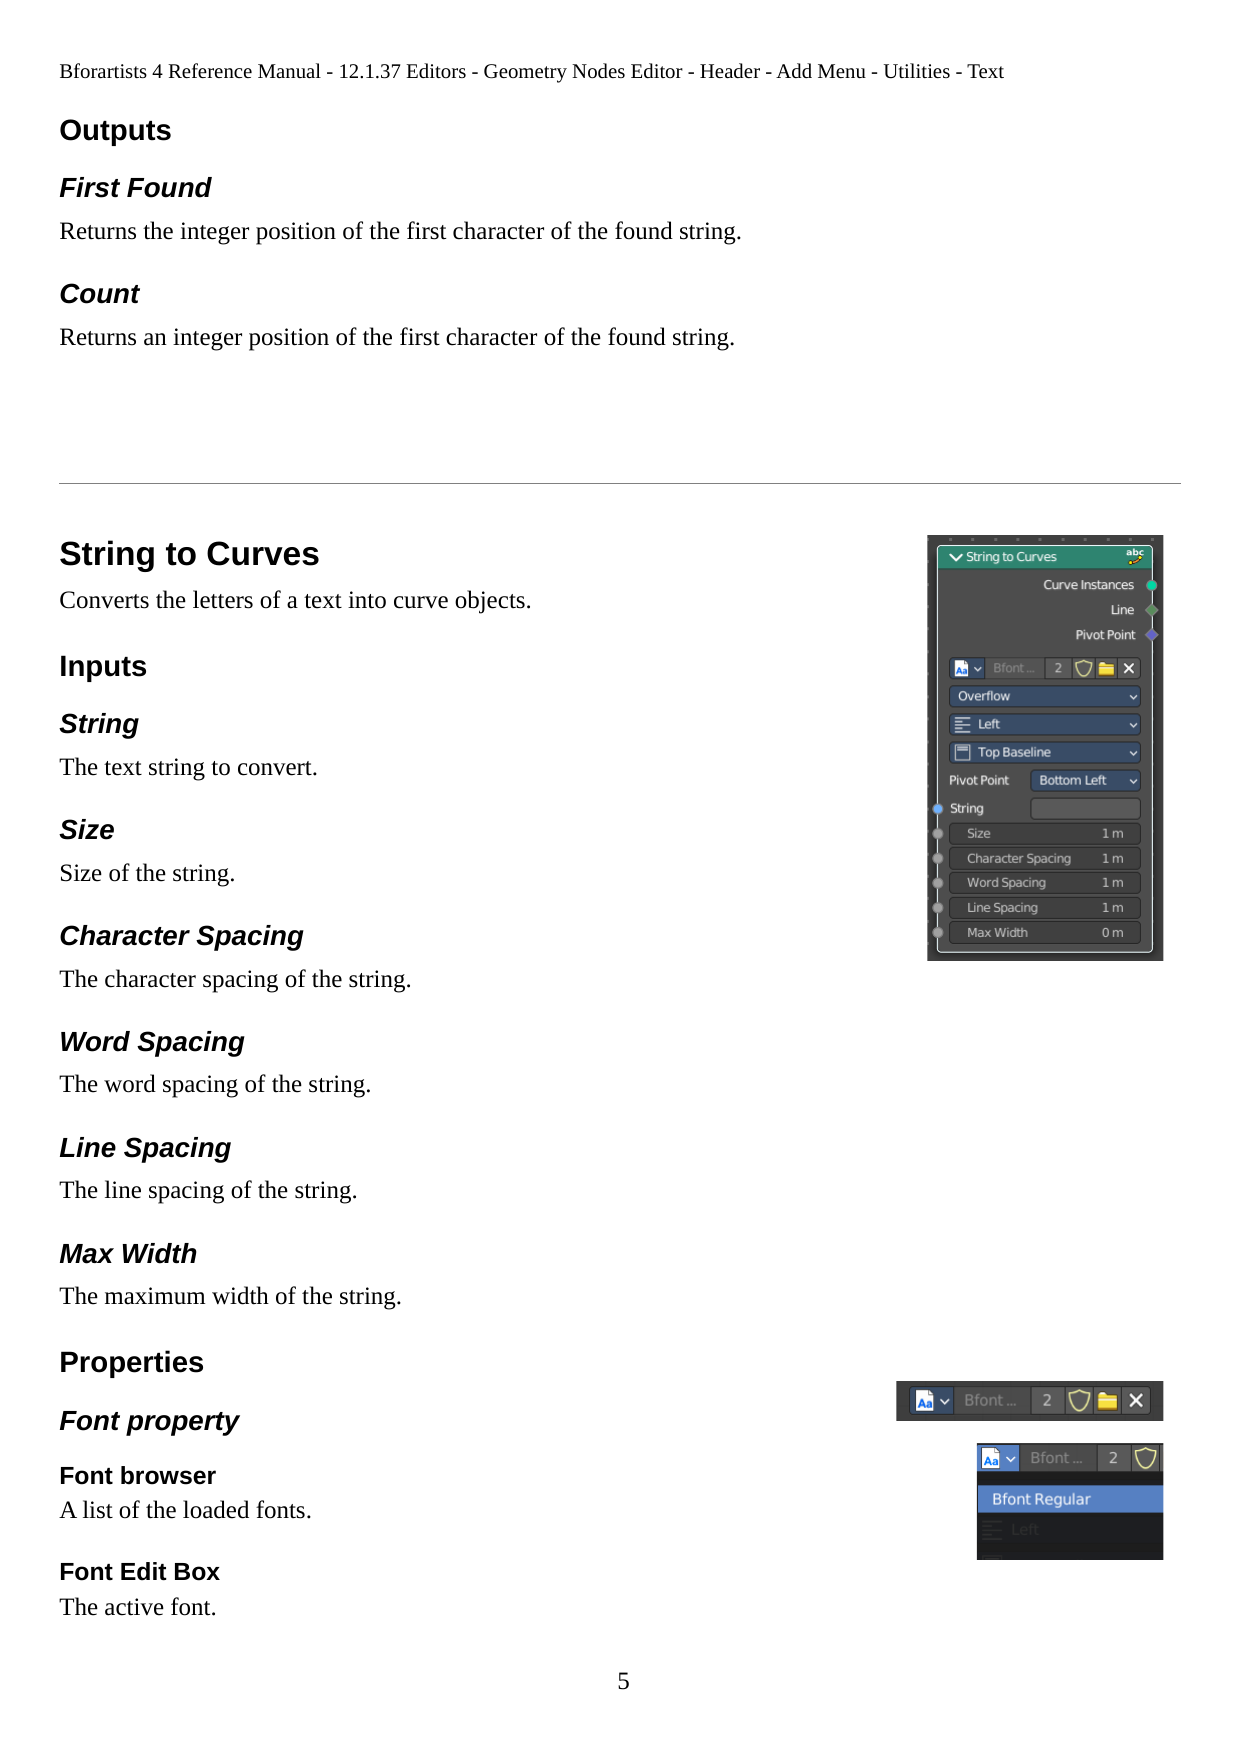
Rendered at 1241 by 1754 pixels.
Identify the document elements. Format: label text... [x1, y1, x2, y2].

subtitle String [59, 707, 927, 739]
subtitle Font browser [59, 1461, 976, 1489]
text Returns the integer position of the first character of the found string. [59, 216, 1181, 244]
subtitle Properties [59, 1345, 1181, 1379]
text A list of the loaded fonts. [59, 1496, 976, 1524]
subtitle [1164, 1461, 1181, 1489]
subtitle Word Spacing [59, 1025, 1181, 1057]
subtitle [1164, 707, 1181, 739]
text The character spacing of the string. [59, 964, 1181, 992]
subtitle String to Curves [59, 534, 1181, 572]
text [1164, 858, 1181, 886]
picture [976, 1443, 1164, 1560]
subtitle First Found [59, 171, 1181, 203]
subtitle Count [59, 277, 1181, 309]
subtitle Character Spacing [59, 919, 927, 951]
subtitle [1164, 813, 1181, 845]
subtitle Font Edit Box [59, 1557, 1181, 1586]
text The active font. [59, 1592, 1181, 1621]
subtitle Inputs [59, 649, 927, 682]
text Size of the string. [59, 858, 927, 886]
text The word spacing of the string. [59, 1069, 1181, 1098]
text The text string to convert. [59, 752, 927, 781]
text Converts the letters of a text into curve objects. [59, 585, 927, 614]
subtitle Outputs [59, 113, 1181, 146]
subtitle [1164, 919, 1181, 951]
text The maximum width of the string. [59, 1281, 1181, 1310]
text The line spacing of the string. [59, 1176, 1181, 1204]
subtitle Max Width [59, 1237, 1181, 1269]
subtitle Line Spacing [59, 1131, 1181, 1163]
subtitle Font property [59, 1404, 1181, 1436]
picture [927, 535, 1164, 961]
subtitle [1164, 649, 1181, 682]
text Returns an integer position of the first character of the found string. [59, 322, 1181, 350]
picture [896, 1381, 1164, 1421]
subtitle Size [59, 813, 927, 845]
